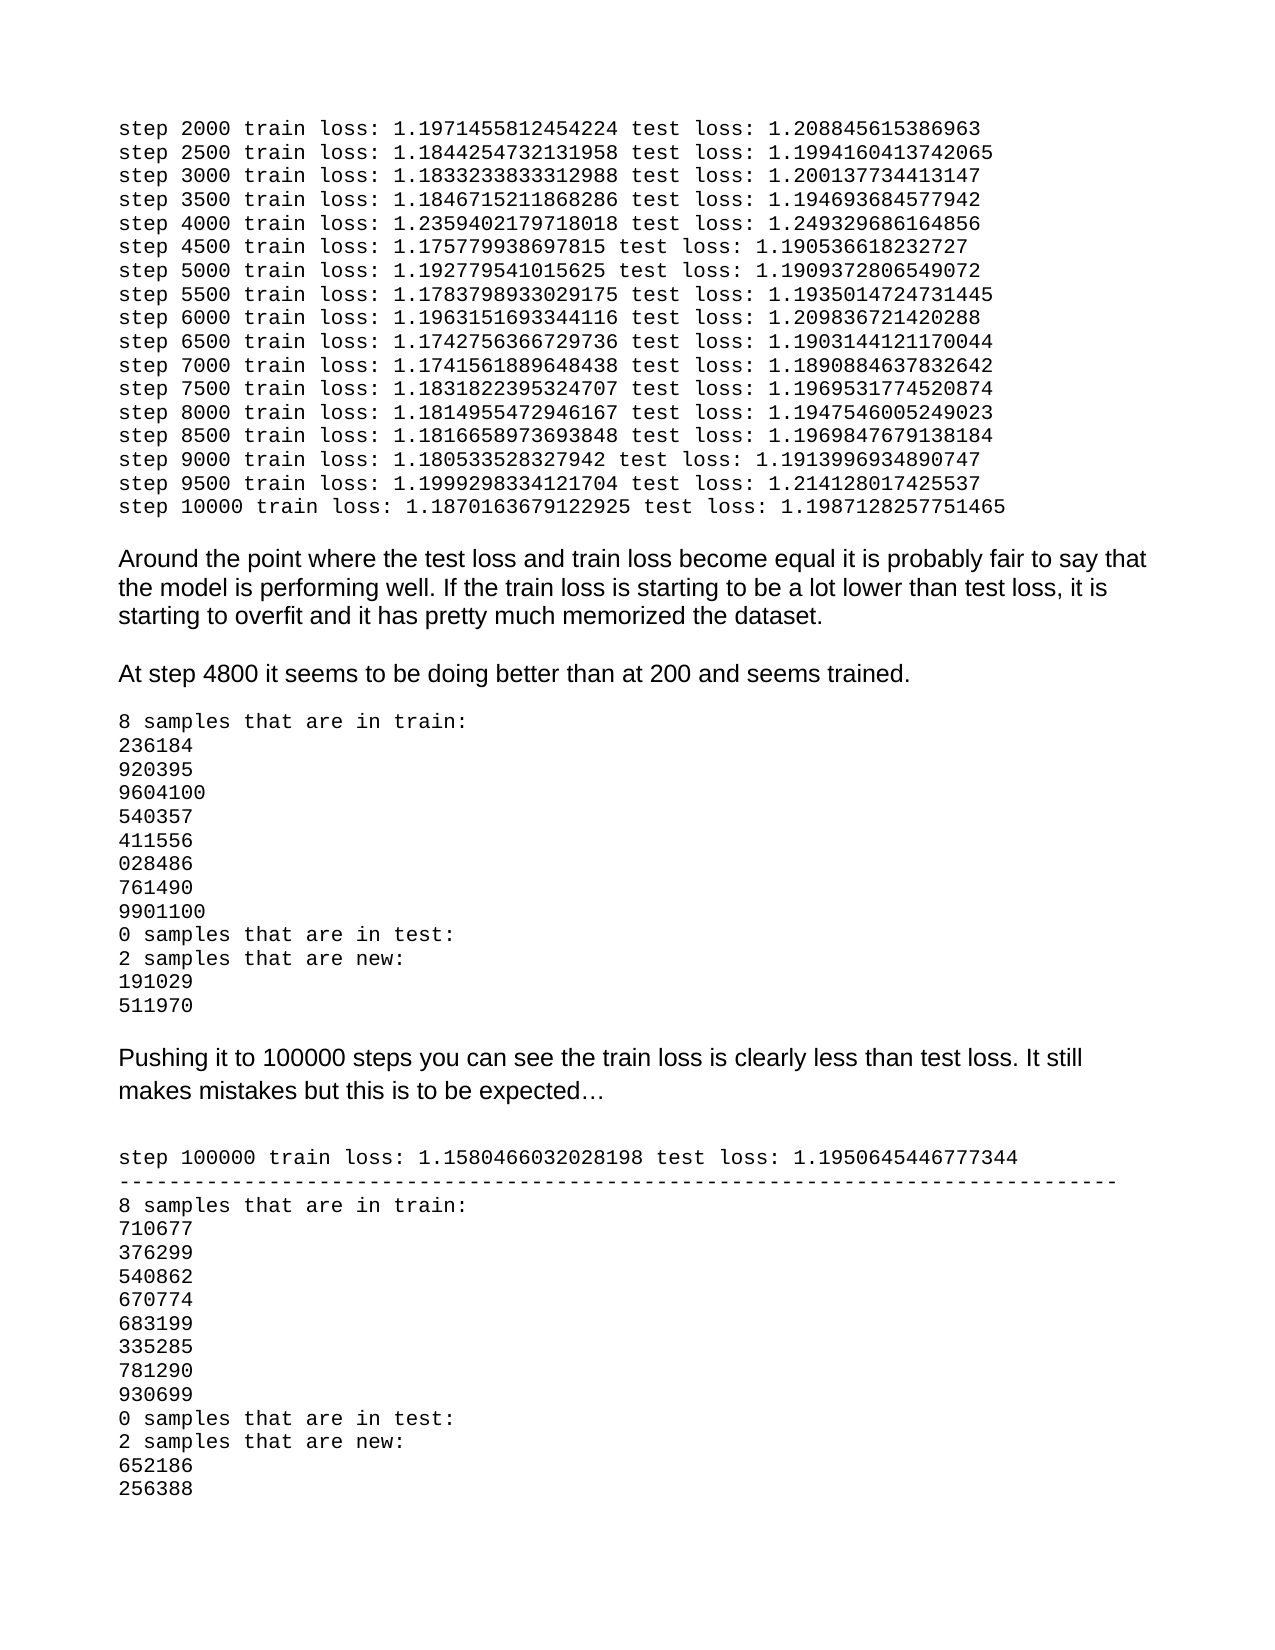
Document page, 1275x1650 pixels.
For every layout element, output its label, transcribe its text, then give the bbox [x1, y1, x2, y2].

text 2 samples that are new: [118, 1431, 1157, 1455]
text 930699 [118, 1384, 1157, 1407]
text step 100000 train loss: 1.1580466032028198 test loss: 1.1950645446777344 [118, 1147, 1157, 1171]
text step 9500 train loss: 1.1999298334121704 test loss: 1.214128017425537 [118, 473, 1157, 496]
text step 3500 train loss: 1.1846715211868286 test loss: 1.194693684577942 [118, 189, 1157, 213]
text 761490 [118, 877, 1157, 901]
text Around the point where the test loss and train loss become equal it is probably fair to say that the model is performing well. If the train loss is starting to be a lot lower than test loss, it is starting to overfit and it has pretty much memorized the dataset. [118, 544, 1157, 630]
text 411556 [118, 830, 1157, 853]
text step 5500 train loss: 1.1783798933029175 test loss: 1.1935014724731445 [118, 284, 1157, 307]
text step 2000 train loss: 1.1971455812454224 test loss: 1.208845615386963 [118, 118, 1157, 142]
text 781290 [118, 1360, 1157, 1384]
text step 4500 train loss: 1.175779938697815 test loss: 1.190536618232727 [118, 236, 1157, 260]
text step 7000 train loss: 1.1741561889648438 test loss: 1.1890884637832642 [118, 354, 1157, 378]
text 670774 [118, 1289, 1157, 1313]
text 8 samples that are in train: [118, 1195, 1157, 1218]
text 9901100 [118, 901, 1157, 924]
text 376299 [118, 1242, 1157, 1266]
text 710677 [118, 1218, 1157, 1242]
text step 5000 train loss: 1.192779541015625 test loss: 1.1909372806549072 [118, 260, 1157, 284]
text 920395 [118, 759, 1157, 782]
text 2 samples that are new: [118, 948, 1157, 972]
text 0 samples that are in test: [118, 924, 1157, 948]
text 256388 [118, 1478, 1157, 1502]
text 028486 [118, 853, 1157, 877]
text At step 4800 it seems to be doing better than at 200 and seems trained. [118, 659, 1157, 687]
text step 8000 train loss: 1.1814955472946167 test loss: 1.1947546005249023 [118, 402, 1157, 426]
text 335285 [118, 1337, 1157, 1360]
text 652186 [118, 1455, 1157, 1478]
text step 6000 train loss: 1.1963151693344116 test loss: 1.209836721420288 [118, 307, 1157, 331]
text step 7500 train loss: 1.1831822395324707 test loss: 1.1969531774520874 [118, 378, 1157, 402]
text step 4000 train loss: 1.2359402179718018 test loss: 1.249329686164856 [118, 213, 1157, 236]
text 9604100 [118, 782, 1157, 806]
text step 9000 train loss: 1.180533528327942 test loss: 1.1913996934890747 [118, 449, 1157, 473]
text step 8500 train loss: 1.1816658973693848 test loss: 1.1969847679138184 [118, 426, 1157, 449]
text Pushing it to 100000 steps you can see the train loss is clearly less than test loss. It still makes mistakes but this is to be expected… [118, 1043, 1157, 1104]
text 511970 [118, 995, 1157, 1019]
text step 10000 train loss: 1.1870163679122925 test loss: 1.1987128257751465 [118, 496, 1157, 520]
text 683199 [118, 1313, 1157, 1337]
text 236184 [118, 735, 1157, 759]
text 191029 [118, 972, 1157, 995]
text -------------------------------------------------------------------------------- [118, 1171, 1157, 1195]
text step 2500 train loss: 1.1844254732131958 test loss: 1.1994160413742065 [118, 142, 1157, 165]
text 8 samples that are in train: [118, 711, 1157, 735]
text 540357 [118, 806, 1157, 830]
text step 6500 train loss: 1.1742756366729736 test loss: 1.1903144121170044 [118, 331, 1157, 354]
text step 3000 train loss: 1.1833233833312988 test loss: 1.200137734413147 [118, 165, 1157, 189]
text 0 samples that are in test: [118, 1407, 1157, 1431]
text 540862 [118, 1266, 1157, 1289]
